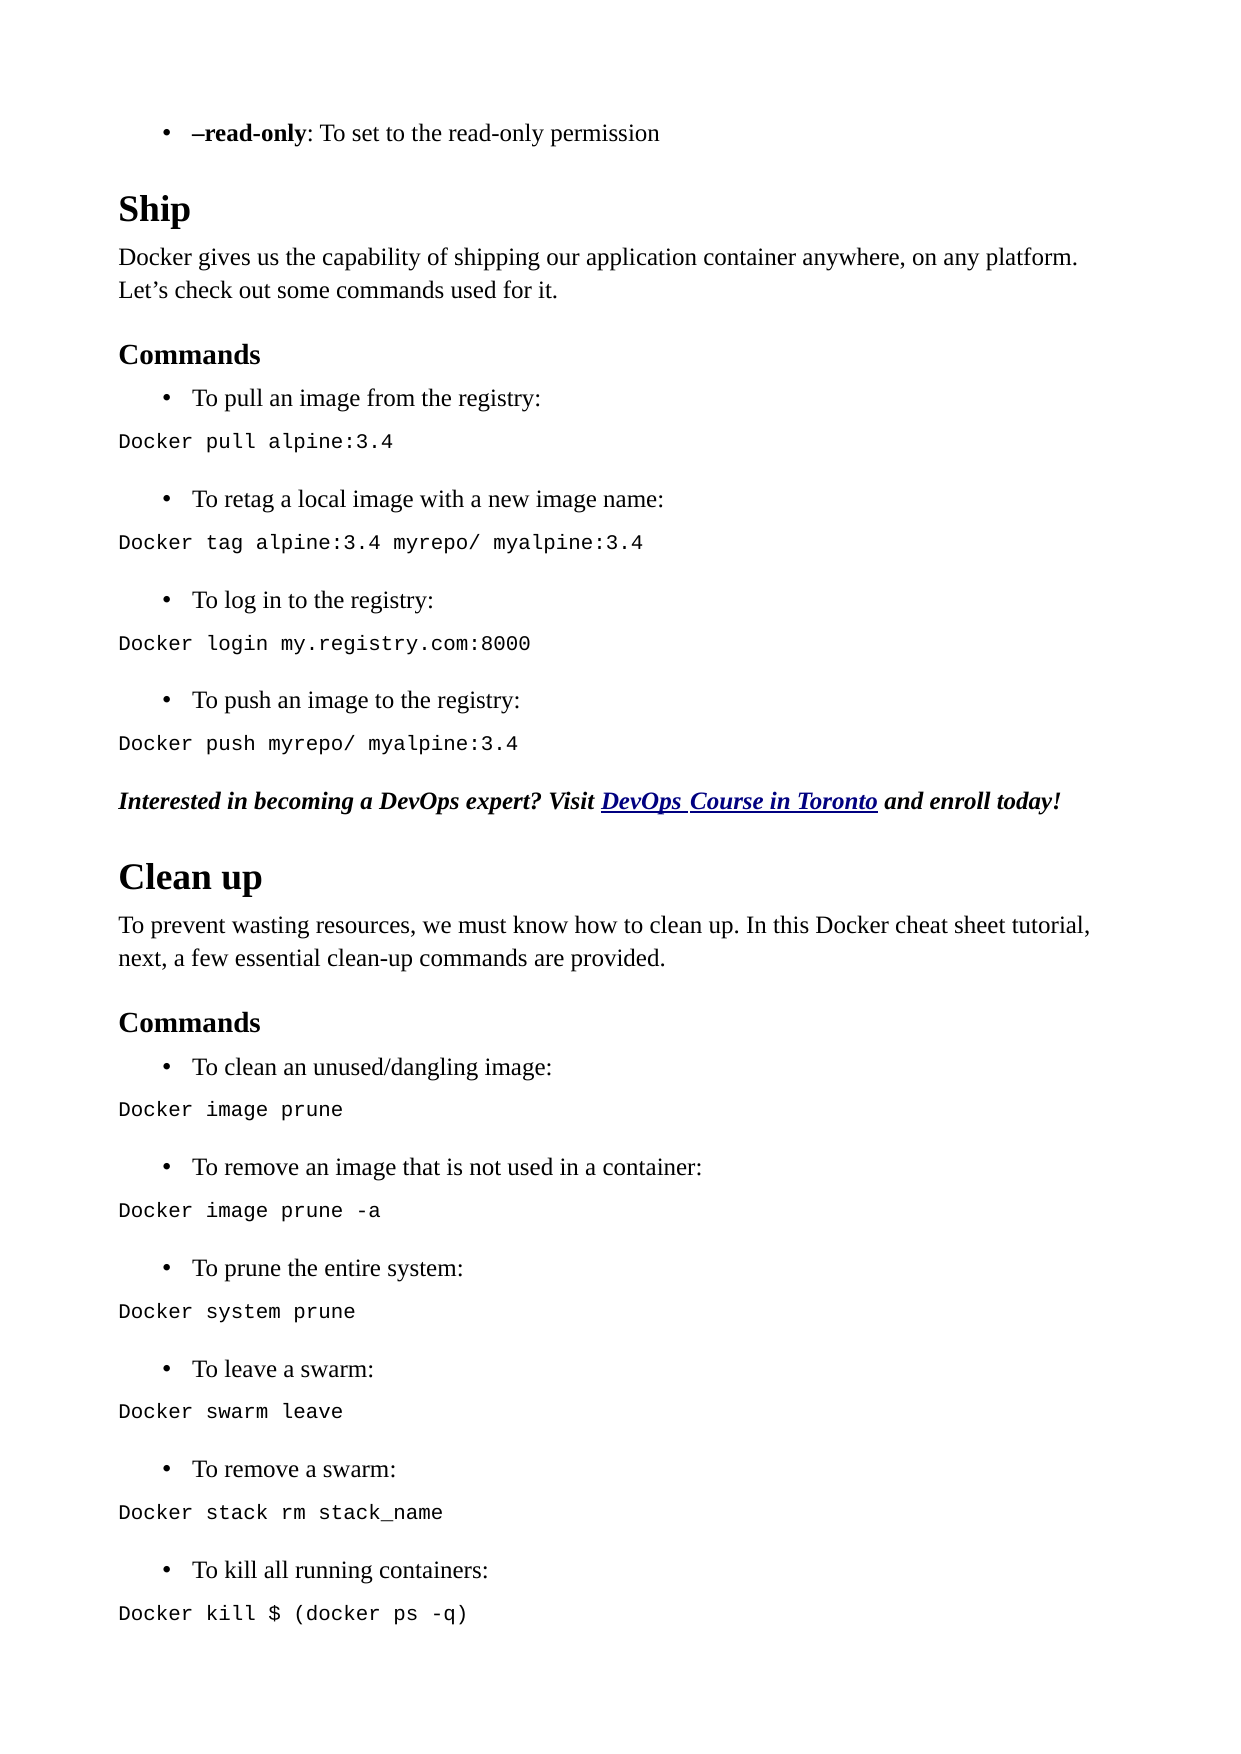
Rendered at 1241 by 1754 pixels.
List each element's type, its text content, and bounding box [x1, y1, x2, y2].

text Docker login my.registry.com:8000 [118, 632, 1122, 656]
subtitle Commands [118, 337, 1122, 371]
text Docker system prune [118, 1301, 1122, 1324]
list To kill all running containers: [162, 1555, 1122, 1584]
list To clean an unused/dangling image: [162, 1052, 1122, 1080]
text Docker push myrepo/ myalpine:3.4 [118, 733, 1122, 757]
text Docker gives us the capability of shipping our application container anywhere, on any platform. Let’s check out some commands used for it. [118, 242, 1122, 304]
text To prevent wasting resources, we must know how to clean up. In this Docker cheat sheet tutorial, next, a few essential clean-up commands are provided. [118, 910, 1122, 972]
list To leave a swarm: [162, 1354, 1122, 1383]
list To push an image to the registry: [162, 686, 1122, 714]
list To log in to the registry: [162, 585, 1122, 614]
list To pull an image from the registry: [162, 383, 1122, 412]
list To retag a local image with a new image name: [162, 484, 1122, 513]
subtitle Ship [118, 187, 1122, 230]
list To prune the entire system: [162, 1253, 1122, 1282]
text Docker tag alpine:3.4 myrepo/ myalpine:3.4 [118, 532, 1122, 555]
text Docker pull alpine:3.4 [118, 431, 1122, 455]
text Docker image prune [118, 1099, 1122, 1123]
text Docker kill $ (docker ps -q) [118, 1603, 1122, 1627]
subtitle Commands [118, 1006, 1122, 1039]
subtitle Clean up [118, 855, 1122, 898]
list To remove an image that is not used in a container: [162, 1152, 1122, 1181]
text Docker swarm leave [118, 1401, 1122, 1425]
text Docker image prune -a [118, 1200, 1122, 1224]
text Docker stack rm stack_name [118, 1502, 1122, 1526]
text Interested in becoming a DevOps expert? Visit DevOps Course in Toronto and enroll today! [118, 786, 1122, 815]
list To remove a swarm: [162, 1454, 1122, 1483]
list –read-only: To set to the read-only permission [162, 118, 1122, 147]
